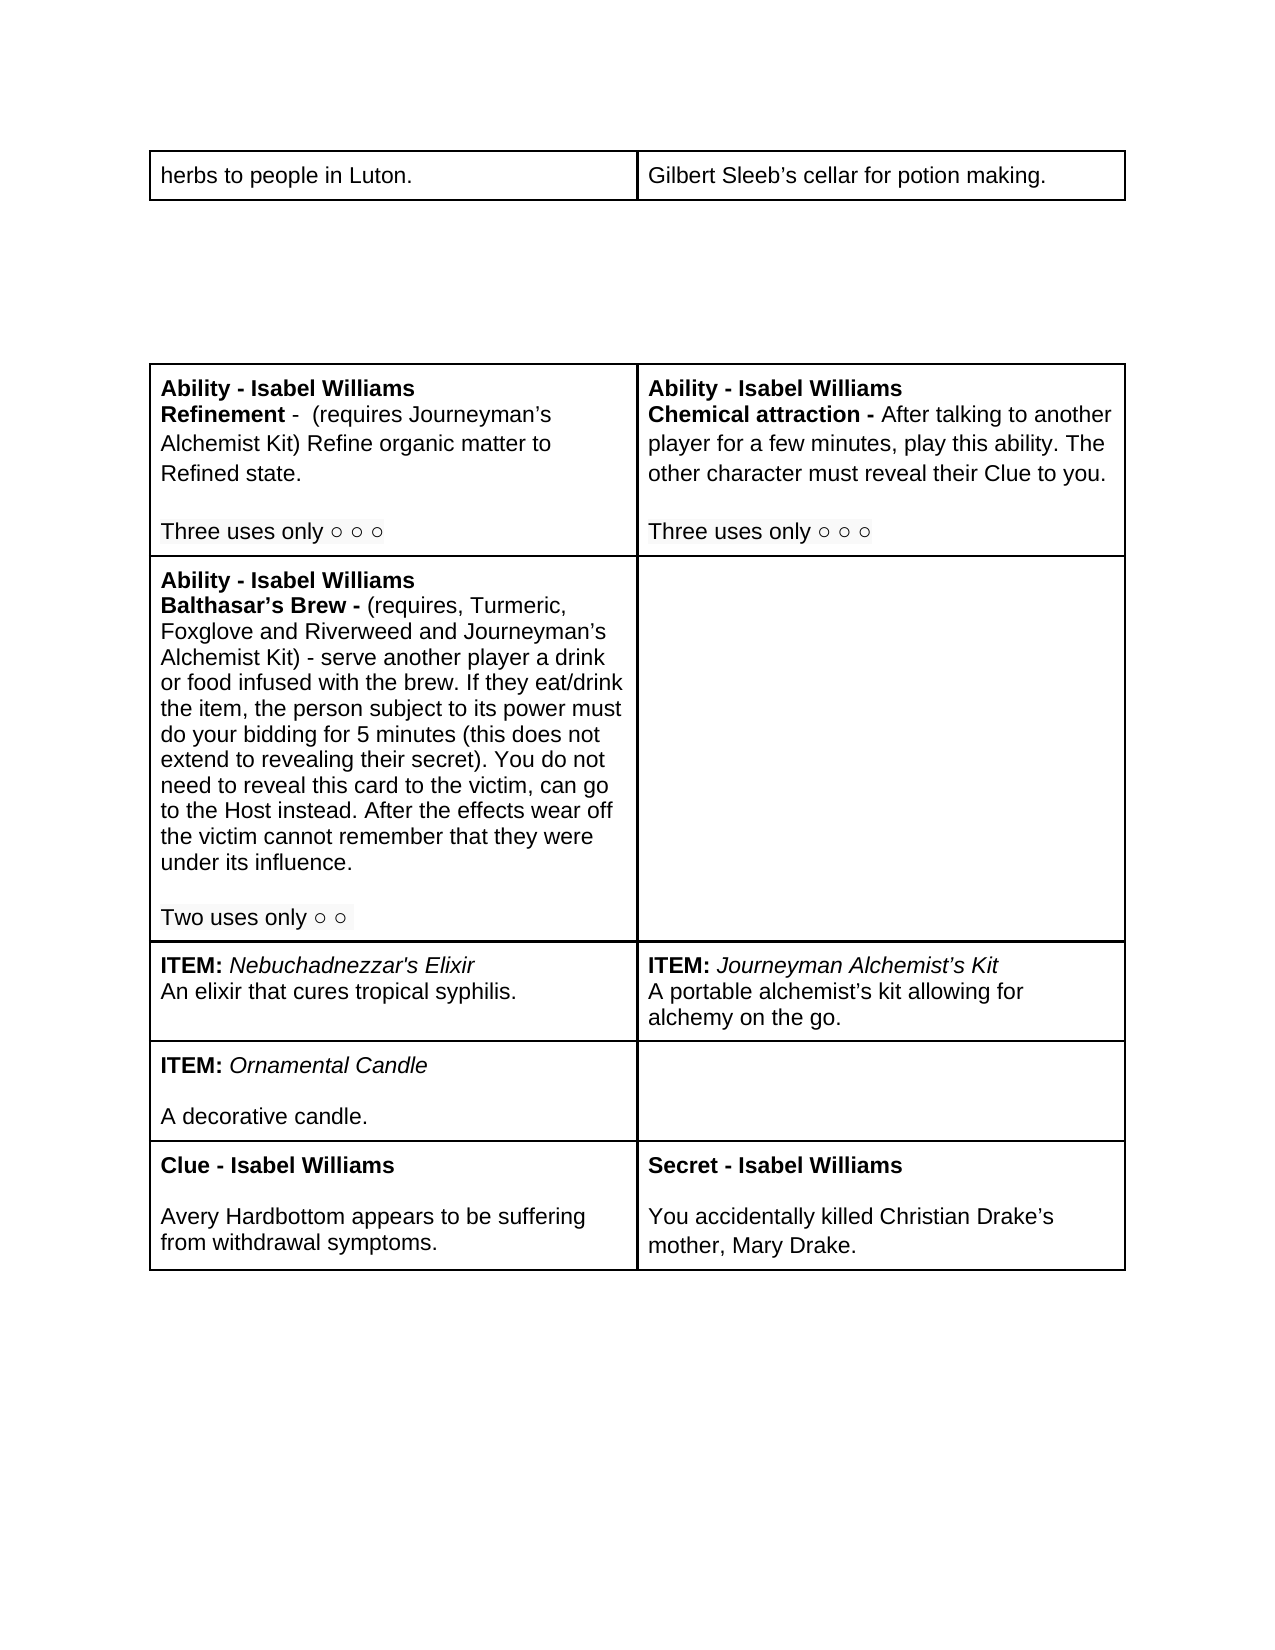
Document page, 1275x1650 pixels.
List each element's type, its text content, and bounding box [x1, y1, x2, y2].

table_cell [639, 1042, 1124, 1140]
table_header Ability - Isabel Williams Chemical attraction - After talking to another player for a few minutes, play this ability. The other character must reveal their Clue to you. Three uses only ○ ○ ○ [639, 365, 1124, 555]
table_cell Gilbert Sleeb’s cellar for potion making. [639, 152, 1124, 198]
table_cell [639, 557, 1124, 940]
table_cell ITEM: Journeyman Alchemist’s Kit A portable alchemist’s kit allowing for alchemy on the go. [639, 943, 1124, 1040]
table_cell ITEM: Nebuchadnezzar's Elixir An elixir that cures tropical syphilis. [151, 943, 636, 1040]
table_cell herbs to people in Luton. [151, 152, 636, 198]
table_cell Clue - Isabel Williams Avery Hardbottom appears to be suffering from withdrawal symptoms. [151, 1142, 636, 1269]
table_cell Ability - Isabel Williams Balthasar’s Brew - (requires, Turmeric, Foxglove and Riverweed and Journeyman’s Alchemist Kit) - serve another player a drink or food infused with the brew. If they eat/drink the item, the person subject to its power must do your bidding for 5 minutes (this does not extend to revealing their secret). You do not need to reveal this card to the victim, can go to the Host instead. After the effects wear off the victim cannot remember that they were under its influence. Two uses only ○ ○ [151, 557, 636, 940]
table_cell Secret - Isabel Williams You accidentally killed Christian Drake’s mother, Mary Drake. [639, 1142, 1124, 1269]
table_header Ability - Isabel Williams Refinement - (requires Journeyman’s Alchemist Kit) Refine organic matter to Refined state. Three uses only ○ ○ ○ [151, 365, 636, 555]
table_cell ITEM: Ornamental Candle A decorative candle. [151, 1042, 636, 1140]
